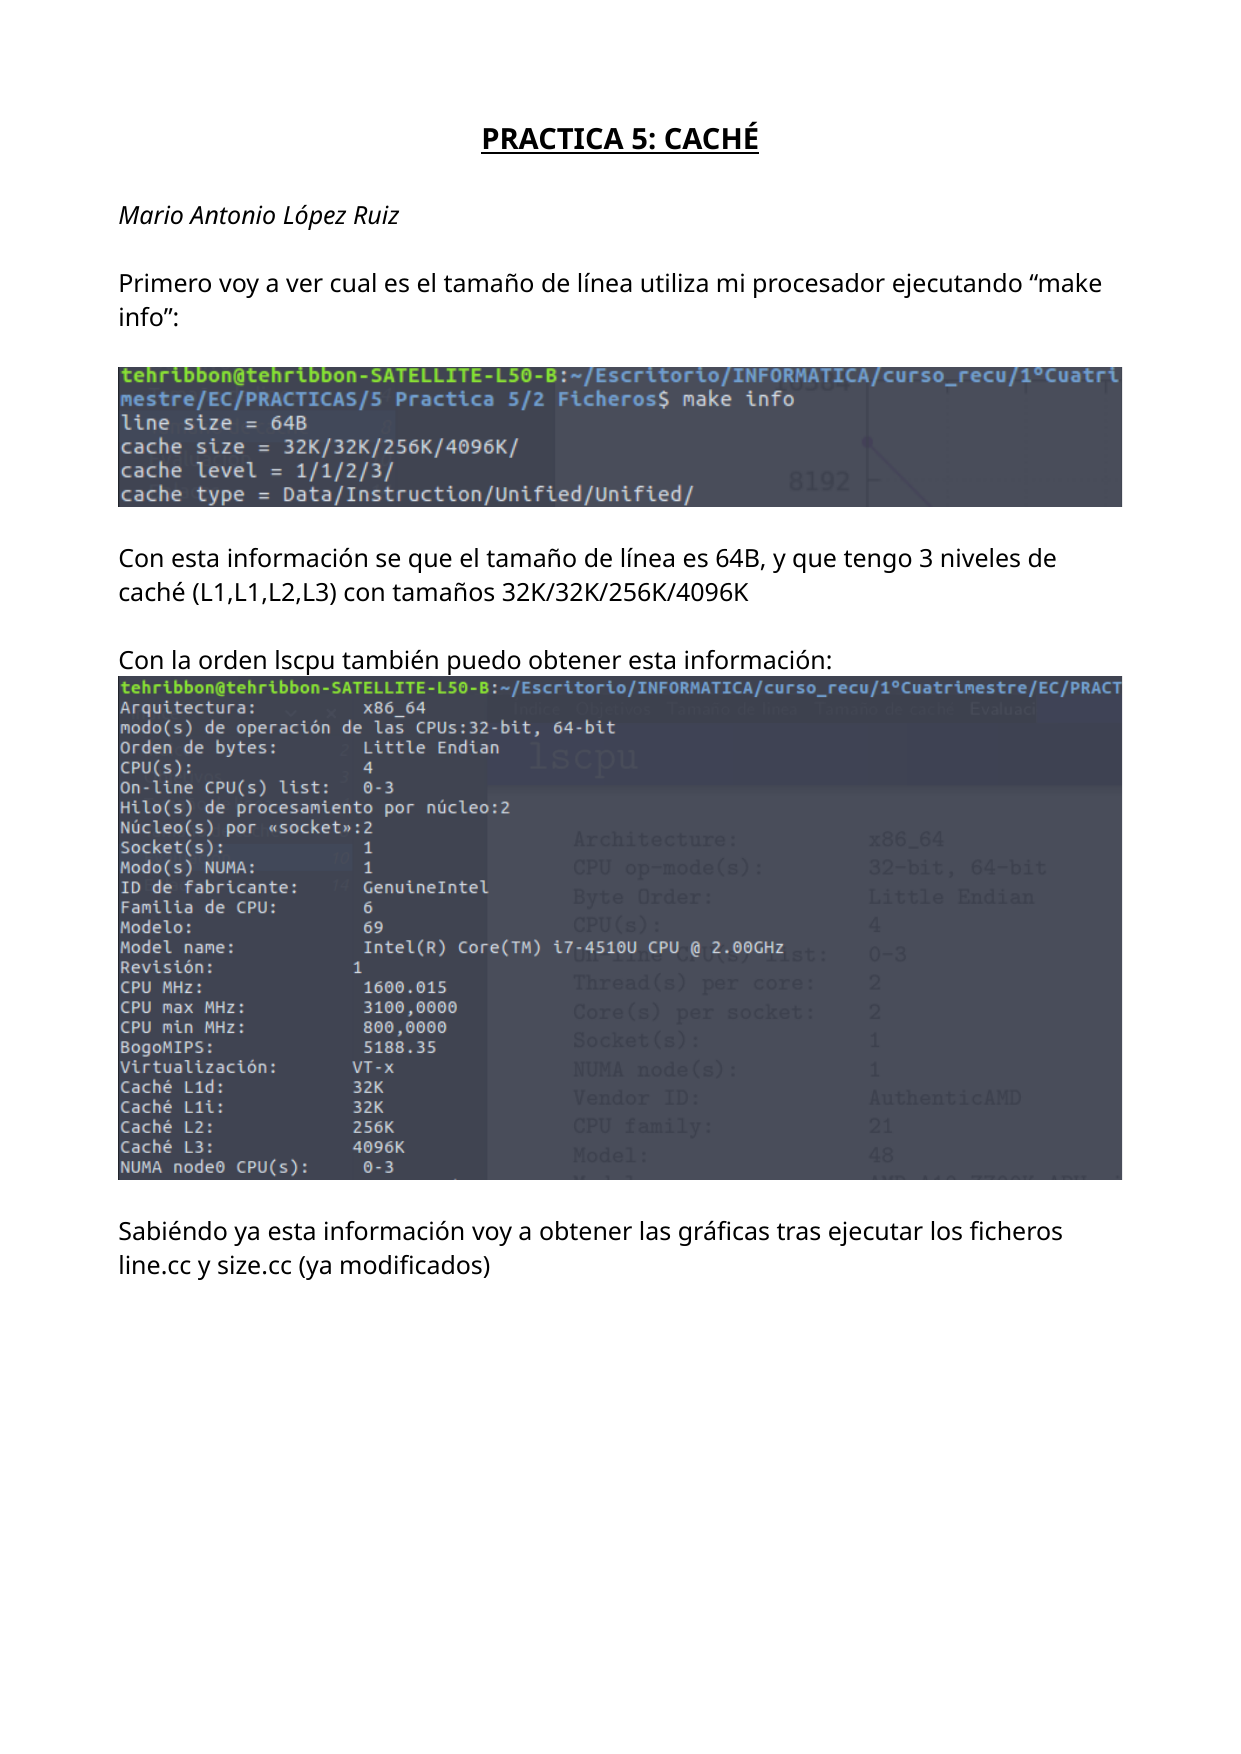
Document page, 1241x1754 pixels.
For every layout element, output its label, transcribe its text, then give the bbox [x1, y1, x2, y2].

text Con esta información se que el tamaño de línea es 64B, y que tengo 3 niveles de caché (L1,L1,L2,L3) con tamaños 32K/32K/256K/4096K [118, 541, 1122, 609]
picture [118, 676, 1123, 1180]
text Mario Antonio López Ruiz [118, 197, 1122, 232]
picture [118, 367, 1123, 507]
text Sabiéndo ya esta información voy a obtener las gráficas tras ejecutar los ficheros line.cc y size.cc (ya modificados) [118, 1213, 1122, 1281]
text Primero voy a ver cual es el tamaño de línea utiliza mi procesador ejecutando “make info”: [118, 266, 1122, 334]
text Con la orden lscpu también puedo obtener esta información: [118, 643, 1122, 676]
text PRACTICA 5: CACHÉ [118, 118, 1122, 158]
